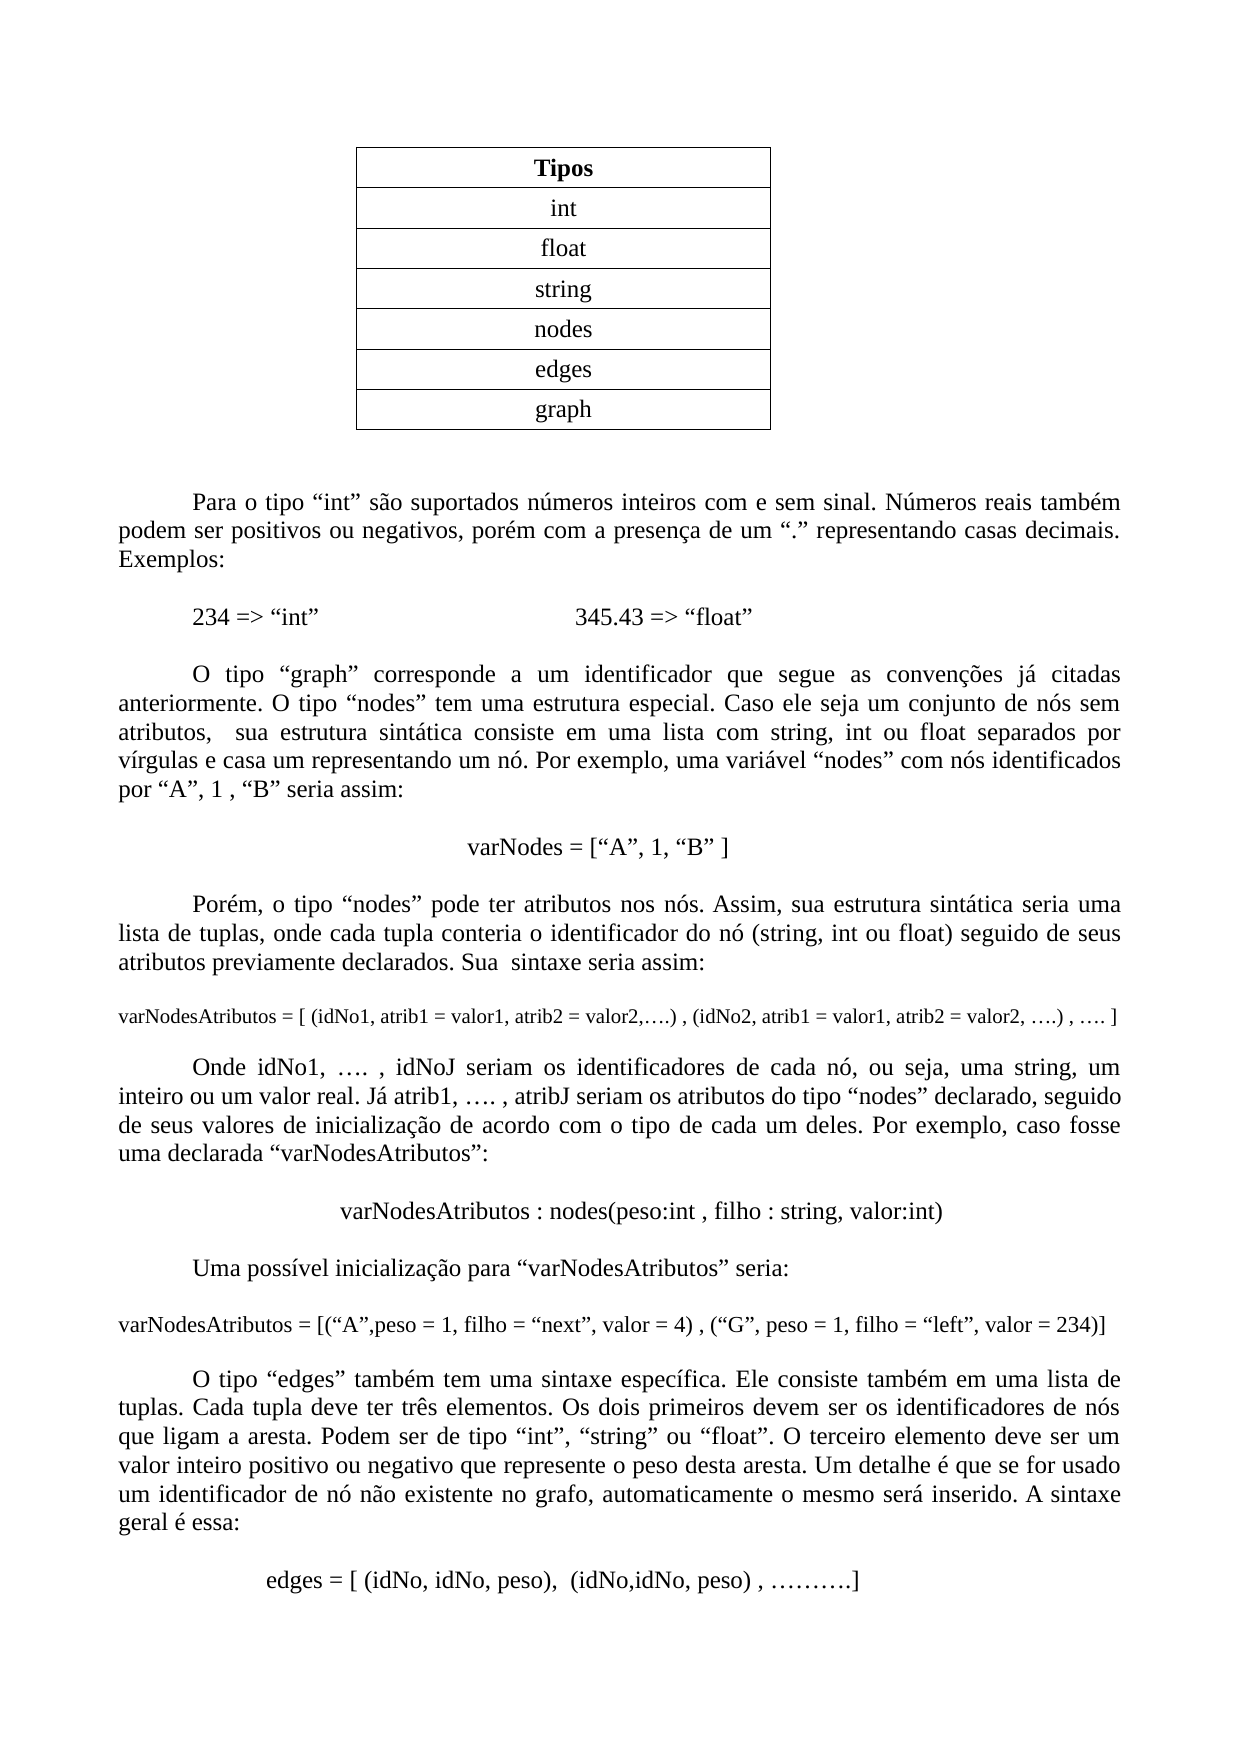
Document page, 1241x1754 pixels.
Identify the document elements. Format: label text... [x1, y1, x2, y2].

text varNodesAtributos = [ (idNo1, atrib1 = valor1, atrib2 = valor2,….) , (idNo2, atrib1 = valor1, atrib2 = valor2, ….) , …. ] [118, 1004, 1122, 1028]
text O tipo “graph” corresponde a um identificador que segue as convenções já citadas anteriormente. O tipo “nodes” tem uma estrutura especial. Caso ele seja um conjunto de nós sem atributos, sua estrutura sintática consiste em uma lista com string, int ou float separados por vírgulas e casa um representando um nó. Por exemplo, uma variável “nodes” com nós identificados por “A”, 1 , “B” seria assim: [118, 659, 1122, 803]
table_cell nodes [357, 309, 770, 348]
text Para o tipo “int” são suportados números inteiros com e sem sinal. Números reais também podem ser positivos ou negativos, porém com a presença de um “.” representando casas decimais. Exemplos: [118, 487, 1122, 573]
text varNodesAtributos : nodes(peso:int , filho : string, valor:int) [118, 1196, 1122, 1225]
table_cell edges [357, 350, 770, 389]
text O tipo “edges” também tem uma sintaxe específica. Ele consiste também em uma lista de tuplas. Cada tupla deve ter três elementos. Os dois primeiros devem ser os identificadores de nós que ligam a aresta. Podem ser de tipo “int”, “string” ou “float”. O terceiro elemento deve ser um valor inteiro positivo ou negativo que represente o peso desta aresta. Um detalhe é que se for usado um identificador de nó não existente no grafo, automaticamente o mesmo será inserido. A sintaxe geral é essa: [118, 1364, 1122, 1536]
table_cell float [357, 229, 770, 268]
text edges = [ (idNo, idNo, peso), (idNo,idNo, peso) , ……….] [118, 1565, 1122, 1594]
table_cell int [357, 188, 770, 227]
text Uma possível inicialização para “varNodesAtributos” seria: [118, 1253, 1122, 1282]
table_cell graph [357, 390, 770, 429]
table_header Tipos [357, 148, 770, 187]
text 234 => “int” 345.43 => “float” [118, 602, 1122, 630]
table_cell string [357, 269, 770, 308]
text varNodesAtributos = [(“A”,peso = 1, filho = “next”, valor = 4) , (“G”, peso = 1, filho = “left”, valor = 234)] [118, 1311, 1122, 1337]
text varNodes = [“A”, 1, “B” ] [118, 832, 1122, 860]
text Onde idNo1, …. , idNoJ seriam os identificadores de cada nó, ou seja, uma string, um inteiro ou um valor real. Já atrib1, …. , atribJ seriam os atributos do tipo “nodes” declarado, seguido de seus valores de inicialização de acordo com o tipo de cada um deles. Por exemplo, caso fosse uma declarada “varNodesAtributos”: [118, 1052, 1122, 1167]
text Porém, o tipo “nodes” pode ter atributos nos nós. Assim, sua estrutura sintática seria uma lista de tuplas, onde cada tupla conteria o identificador do nó (string, int ou float) seguido de seus atributos previamente declarados. Sua sintaxe seria assim: [118, 889, 1122, 975]
